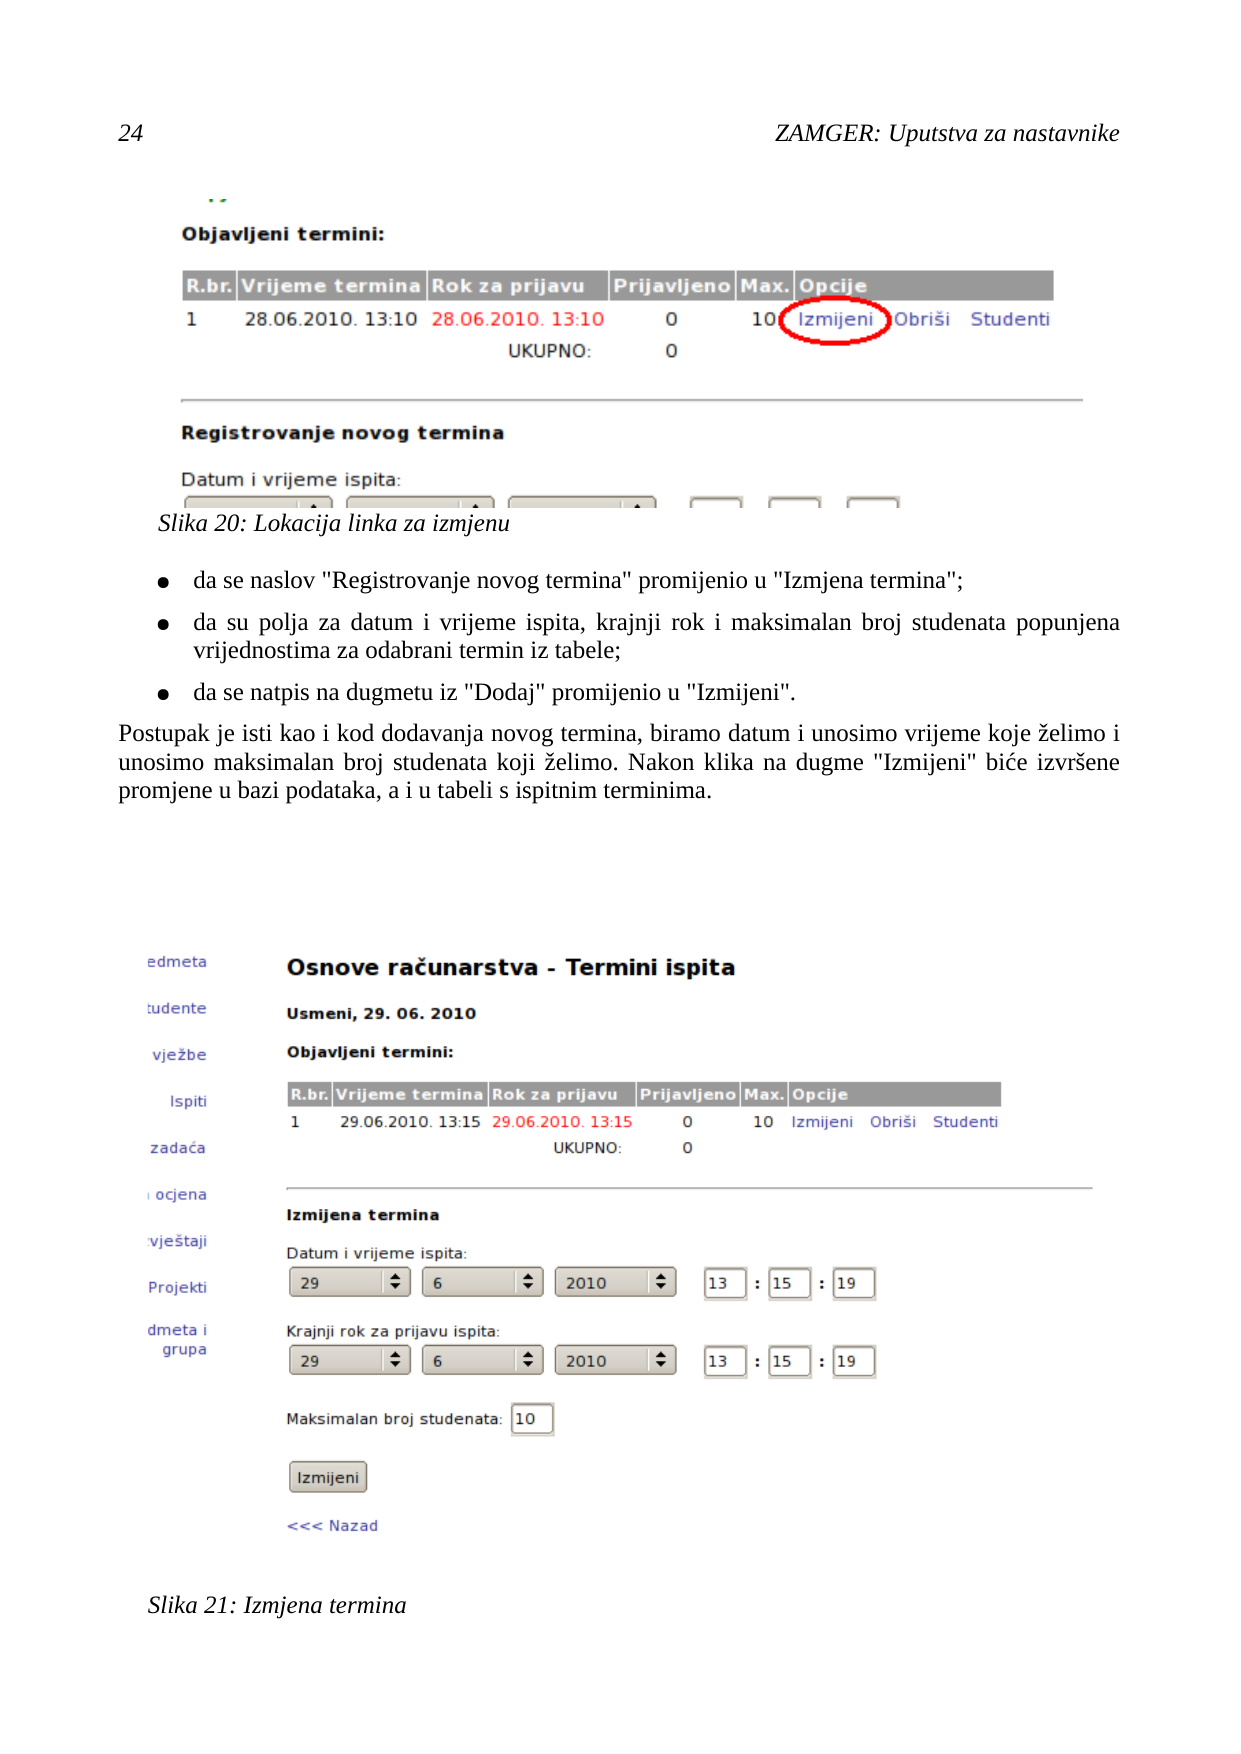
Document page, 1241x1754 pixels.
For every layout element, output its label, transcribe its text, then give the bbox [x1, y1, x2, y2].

picture [147, 911, 1093, 1590]
picture [158, 199, 1083, 508]
list da se natpis na dugmetu iz "Dodaj" promijenio u "Izmijeni". [156, 677, 1122, 705]
text Postupak je isti kao i kod dodavanja novog termina, biramo datum i unosimo vrijeme koje želimo i unosimo maksimalan broj studenata koji želimo. Nakon klika na dugme "Izmijeni" biće izvršene promjene u bazi podataka, a i u tabeli s ispitnim terminima. [118, 718, 1122, 804]
list da su polja za datum i vrijeme ispita, krajnji rok i maksimalan broj studenata popunjena vrijednostima za odabrani termin iz tabele; [156, 607, 1122, 664]
list Slika 20: Lokacija linka za izmjenu [158, 508, 1083, 565]
text Slika 21: Izmjena termina [148, 1590, 1093, 1619]
list da se naslov "Registrovanje novog termina" promijenio u "Izmjena termina"; [156, 181, 1122, 594]
